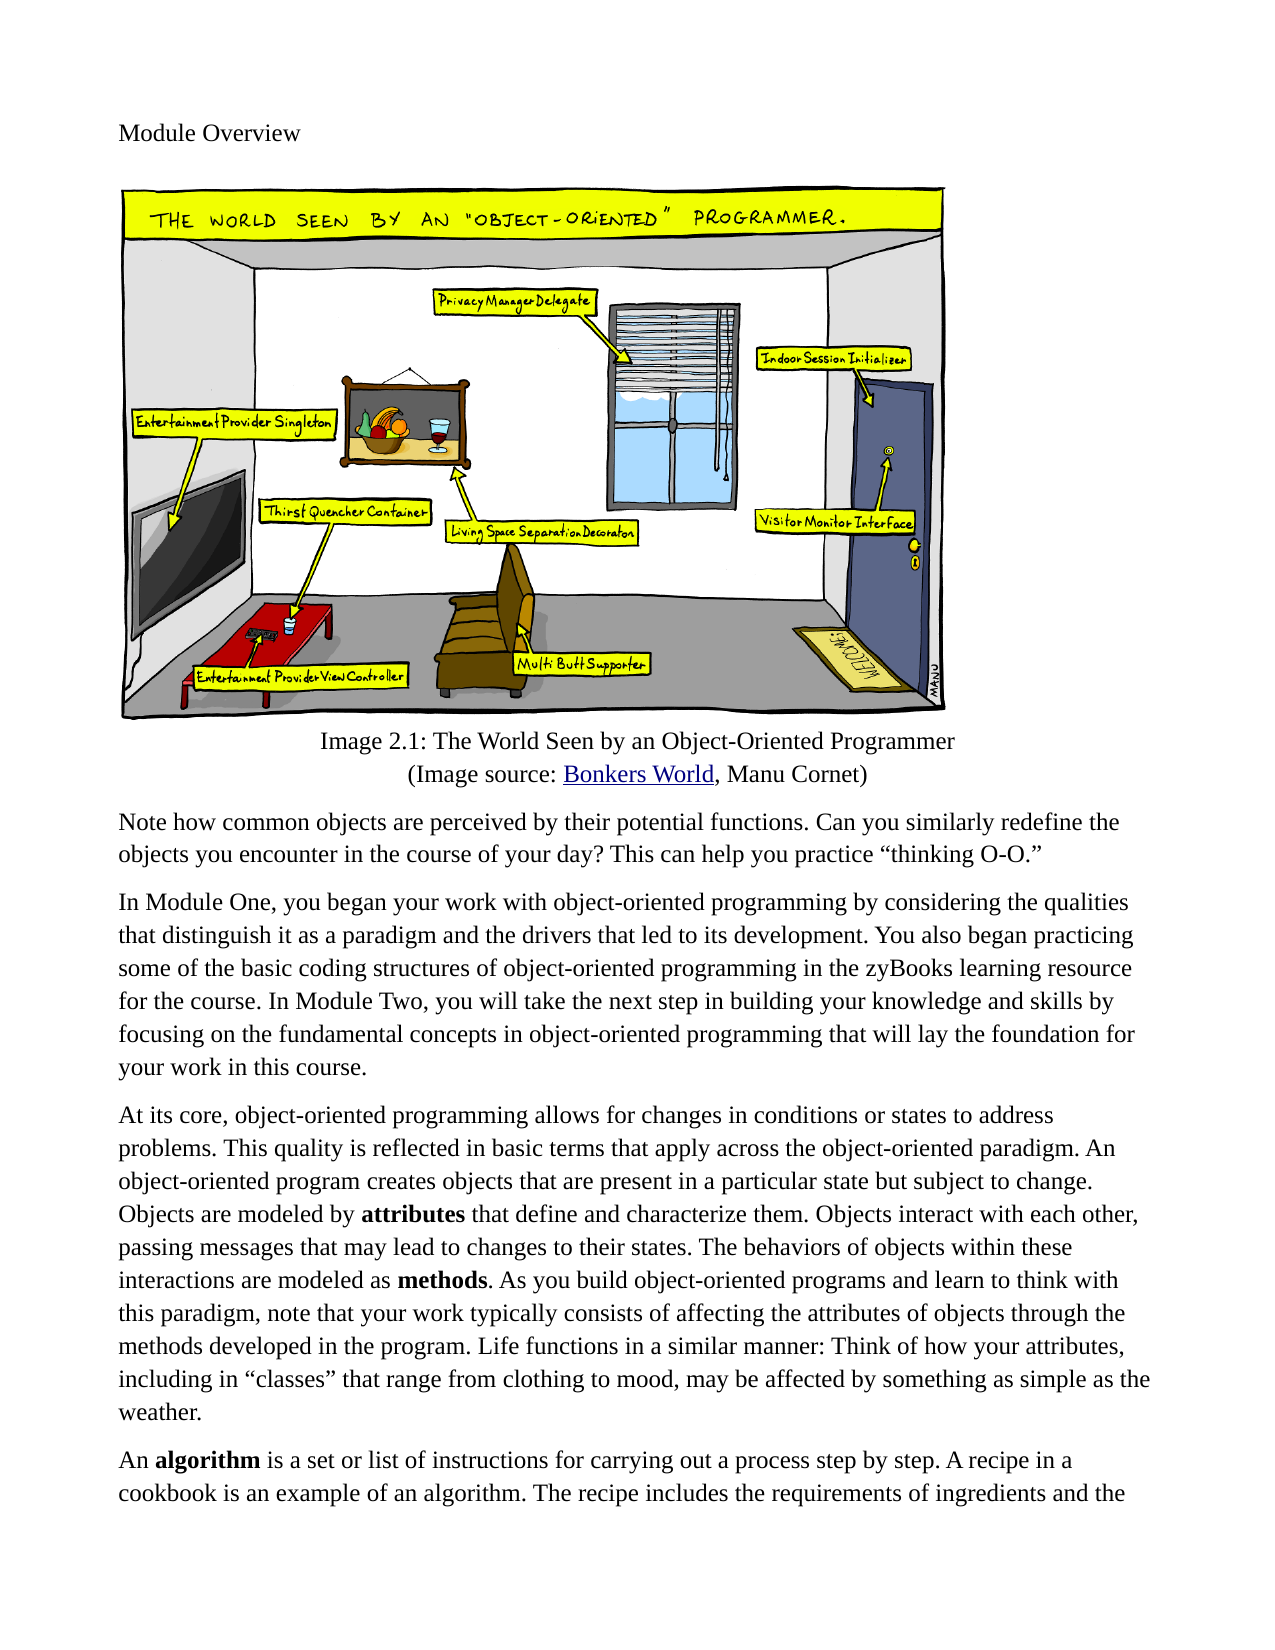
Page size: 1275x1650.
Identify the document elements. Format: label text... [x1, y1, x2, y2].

text In Module One, you began your work with object-oriented programming by considering the qualities that distinguish it as a paradigm and the drivers that led to its development. You also began practicing some of the basic coding structures of object-oriented programming in the zyBooks learning resource for the course. In Module Two, you will take the next step in building your knowledge and skills by focusing on the fundamental concepts in object-oriented programming that will lay the foundation for your work in this course. [118, 887, 1157, 1081]
text Note how common objects are perceived by their potential functions. Can you similarly redefine the objects you encounter in the course of your day? This can help you practice “thinking O-O.” [118, 807, 1157, 868]
text Module Overview [118, 118, 1157, 147]
picture [118, 184, 947, 722]
text An algorithm is a set or list of instructions for carrying out a process step by step. A recipe in a cookbook is an example of an algorithm. The recipe includes the requirements of ingredients and the [118, 1445, 1157, 1506]
text Image 2.1: The World Seen by an Object-Oriented Programmer (Image source: Bonkers World, Manu Cornet) [118, 726, 1157, 788]
text At its core, object-oriented programming allows for changes in conditions or states to address problems. This quality is reflected in basic terms that apply across the object-oriented paradigm. An object-oriented program creates objects that are present in a particular state but subject to change. Objects are modeled by attributes that define and characterize them. Objects interact with each other, passing messages that may lead to changes to their states. The behaviors of objects within these interactions are modeled as methods. As you build object-oriented programs and learn to think with this paradigm, note that your work typically consists of affecting the attributes of objects through the methods developed in the program. Life functions in a similar manner: Think of how your attributes, including in “classes” that range from clothing to mood, may be affected by something as simple as the weather. [118, 1100, 1157, 1426]
